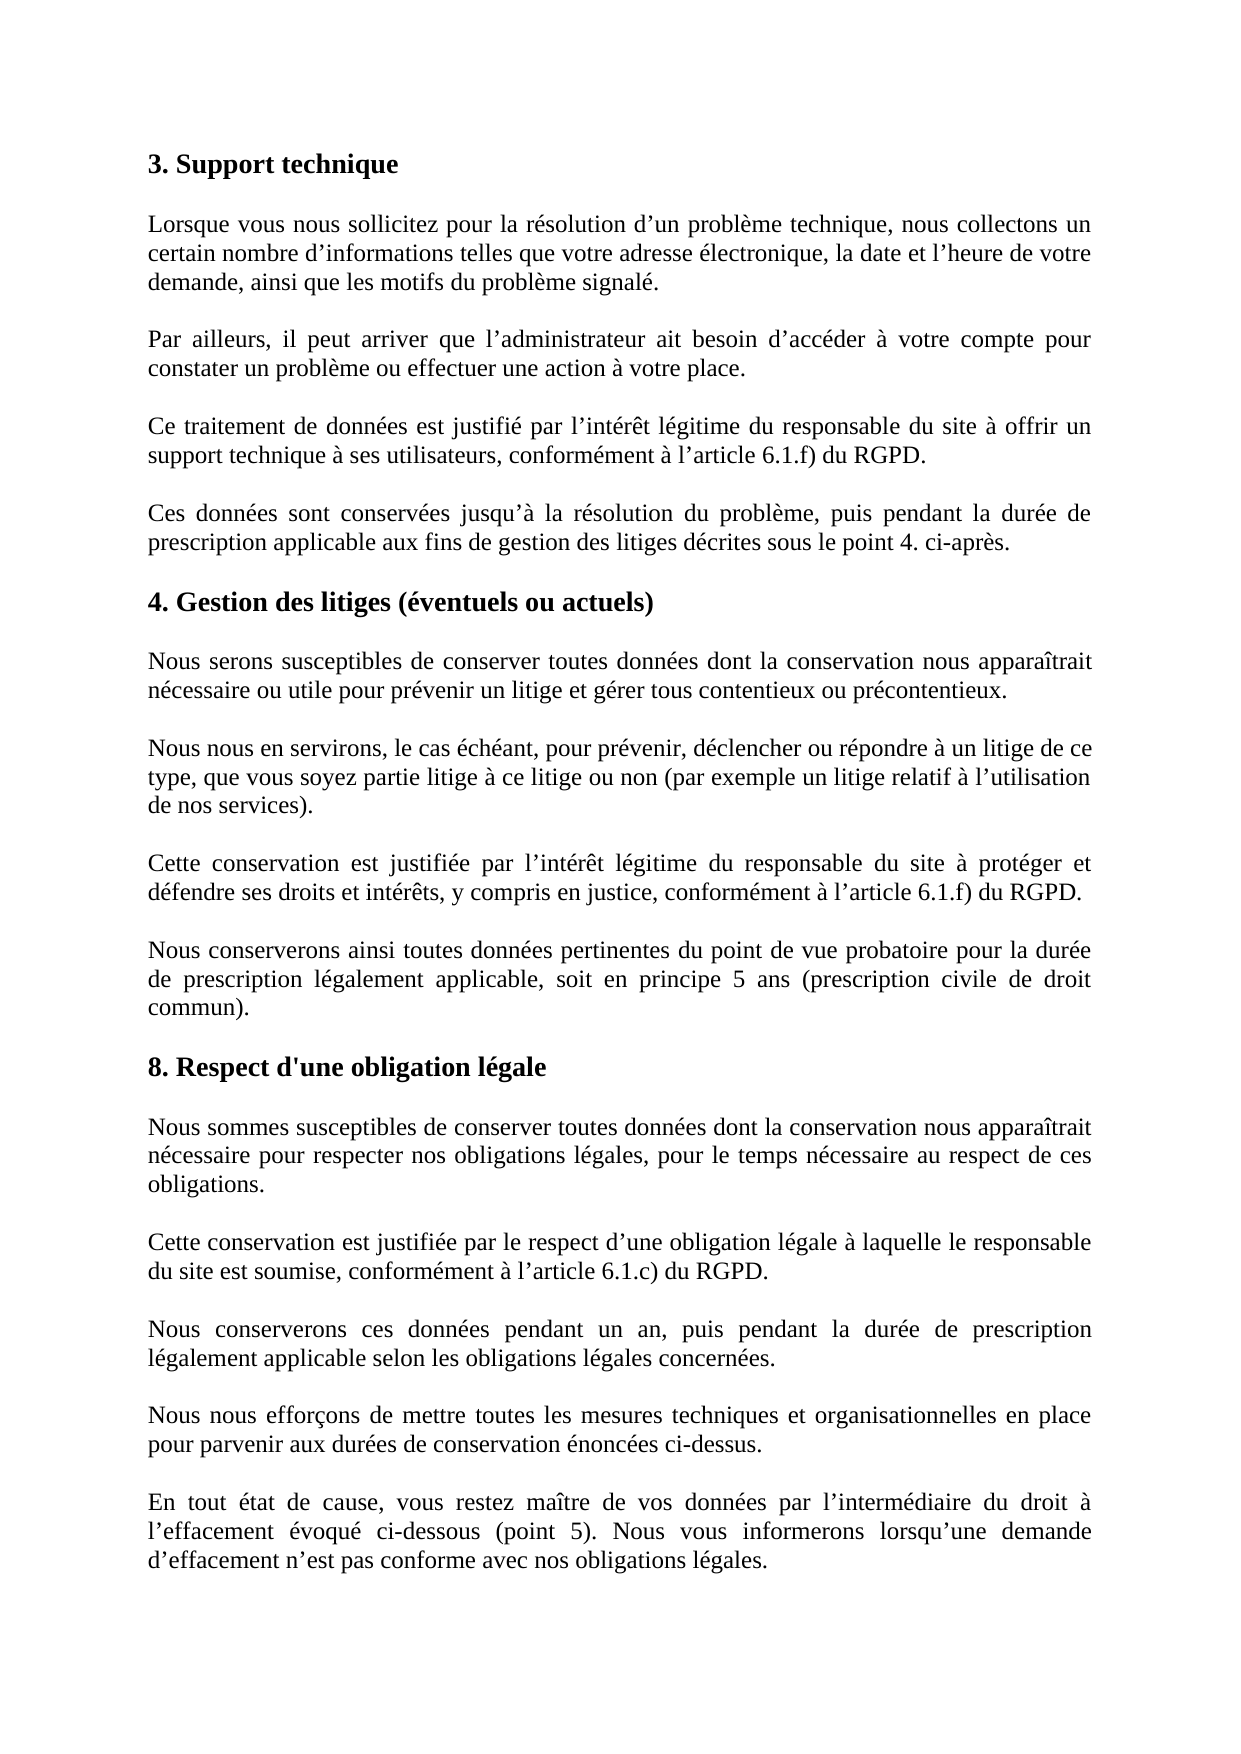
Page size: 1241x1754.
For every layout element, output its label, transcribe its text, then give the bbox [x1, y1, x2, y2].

text Nous sommes susceptibles de conserver toutes données dont la conservation nous apparaîtrait nécessaire pour respecter nos obligations légales, pour le temps nécessaire au respect de ces obligations. [148, 1112, 1093, 1198]
text Nous nous efforçons de mettre toutes les mesures techniques et organisationnelles en place pour parvenir aux durées de conservation énoncées ci-dessus. [148, 1401, 1093, 1458]
text Nous conserverons ainsi toutes données pertinentes du point de vue probatoire pour la durée de prescription légalement applicable, soit en principe 5 ans (prescription civile de droit commun). [148, 935, 1093, 1021]
text Par ailleurs, il peut arriver que l’administrateur ait besoin d’accéder à votre compte pour constater un problème ou effectuer une action à votre place. [148, 324, 1093, 382]
text Ce traitement de données est justifié par l’intérêt légitime du responsable du site à offrir un support technique à ses utilisateurs, conformément à l’article 6.1.f) du RGPD. [148, 411, 1093, 469]
text Lorsque vous nous sollicitez pour la résolution d’un problème technique, nous collectons un certain nombre d’informations telles que votre adresse électronique, la date et l’heure de votre demande, ainsi que les motifs du problème signalé. [148, 209, 1093, 295]
subtitle 3. Support technique [148, 148, 1093, 180]
subtitle 8. Respect d'une obligation légale [148, 1050, 1093, 1083]
text Nous nous en servirons, le cas échéant, pour prévenir, déclencher ou répondre à un litige de ce type, que vous soyez partie litige à ce litige ou non (par exemple un litige relatif à l’utilisation de nos services). [148, 733, 1093, 819]
subtitle 4. Gestion des litiges (éventuels ou actuels) [148, 584, 1093, 617]
text Cette conservation est justifiée par l’intérêt légitime du responsable du site à protéger et défendre ses droits et intérêts, y compris en justice, conformément à l’article 6.1.f) du RGPD. [148, 848, 1093, 906]
text En tout état de cause, vous restez maître de vos données par l’intermédiaire du droit à l’effacement évoqué ci-dessous (point 5). Nous vous informerons lorsqu’une demande d’effacement n’est pas conforme avec nos obligations légales. [148, 1487, 1093, 1573]
text Cette conservation est justifiée par le respect d’une obligation légale à laquelle le responsable du site est soumise, conformément à l’article 6.1.c) du RGPD. [148, 1227, 1093, 1285]
text Nous serons susceptibles de conserver toutes données dont la conservation nous apparaîtrait nécessaire ou utile pour prévenir un litige et gérer tous contentieux ou précontentieux. [148, 646, 1093, 704]
text Nous conserverons ces données pendant un an, puis pendant la durée de prescription légalement applicable selon les obligations légales concernées. [148, 1314, 1093, 1371]
text Ces données sont conservées jusqu’à la résolution du problème, puis pendant la durée de prescription applicable aux fins de gestion des litiges décrites sous le point 4. ci-après. [148, 498, 1093, 555]
